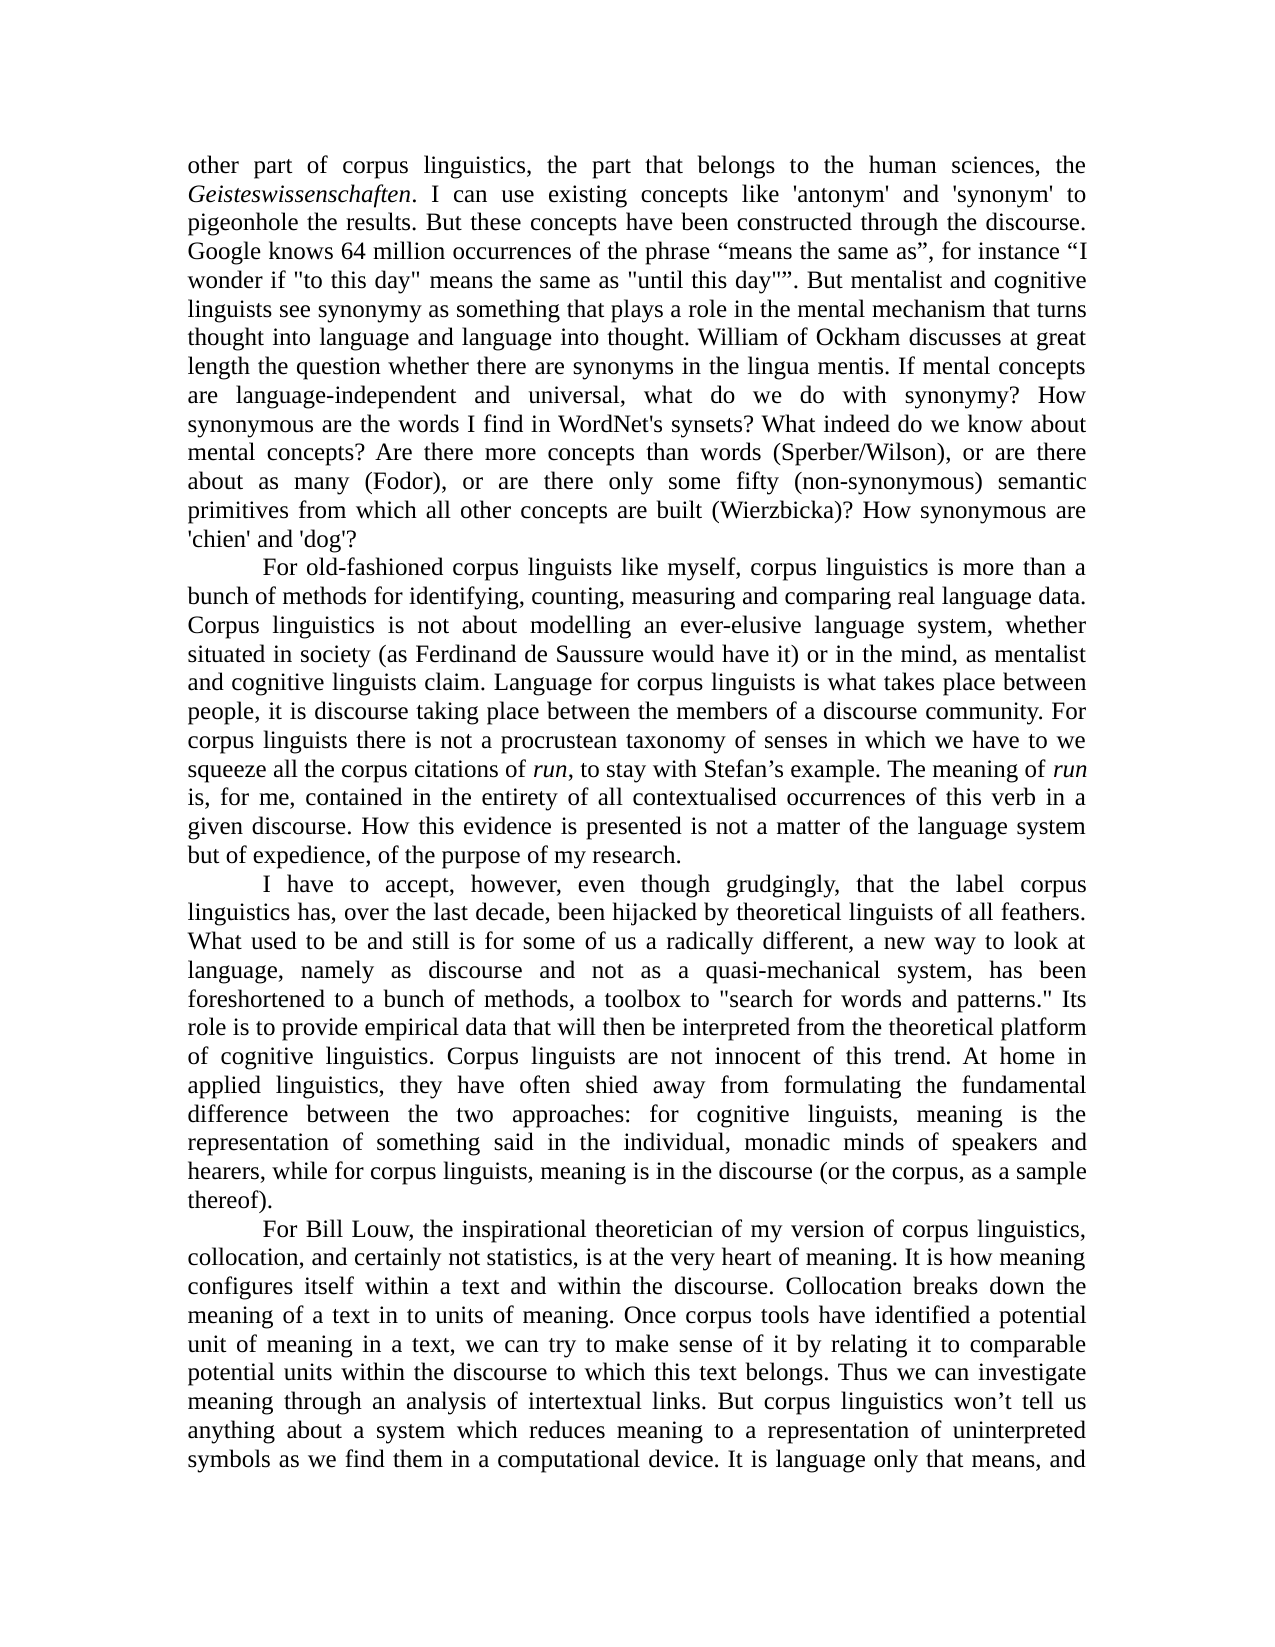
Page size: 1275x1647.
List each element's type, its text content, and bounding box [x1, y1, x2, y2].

text For Bill Louw, the inspirational theoretician of my version of corpus linguistics, collocation, and certainly not statistics, is at the very heart of meaning. It is how meaning configures itself within a text and within the discourse. Collocation breaks down the meaning of a text in to units of meaning. Once corpus tools have identified a potential unit of meaning in a text, we can try to make sense of it by relating it to comparable potential units within the discourse to which this text belongs. Thus we can investigate meaning through an analysis of intertextual links. But corpus linguistics won’t tell us anything about a system which reduces meaning to a representation of uninterpreted symbols as we find them in a computational device. It is language only that means, and [187, 1214, 1087, 1472]
text other part of corpus linguistics, the part that belongs to the human sciences, the Geisteswissenschaften. I can use existing concepts like 'antonym' and 'synonym' to pigeonhole the results. But these concepts have been constructed through the discourse. Google knows 64 million occurrences of the phrase “means the same as”, for instance “I wonder if "to this day" means the same as "until this day"”. But mentalist and cognitive linguists see synonymy as something that plays a role in the mental mechanism that turns thought into language and language into thought. William of Ockham discusses at great length the question whether there are synonyms in the lingua mentis. If mental concepts are language-independent and universal, what do we do with synonymy? How synonymous are the words I find in WordNet's synsets? What indeed do we know about mental concepts? Are there more concepts than words (Sperber/Wilson), or are there about as many (Fodor), or are there only some fifty (non-synonymous) semantic primitives from which all other concepts are built (Wierzbicka)? How synonymous are 'chien' and 'dog'? [187, 150, 1087, 552]
text I have to accept, however, even though grudgingly, that the label corpus linguistics has, over the last decade, been hijacked by theoretical linguists of all feathers. What used to be and still is for some of us a radically different, a new way to look at language, namely as discourse and not as a quasi-mechanical system, has been foreshortened to a bunch of methods, a toolbox to "search for words and patterns." Its role is to provide empirical data that will then be interpreted from the theoretical platform of cognitive linguistics. Corpus linguists are not innocent of this trend. At home in applied linguistics, they have often shied away from formulating the fundamental difference between the two approaches: for cognitive linguists, meaning is the representation of something said in the individual, monadic minds of speakers and hearers, while for corpus linguists, meaning is in the discourse (or the corpus, as a sample thereof). [187, 869, 1087, 1214]
text For old-fashioned corpus linguists like myself, corpus linguistics is more than a bunch of methods for identifying, counting, measuring and comparing real language data. Corpus linguistics is not about modelling an ever-elusive language system, whether situated in society (as Ferdinand de Saussure would have it) or in the mind, as mentalist and cognitive linguists claim. Language for corpus linguists is what takes place between people, it is discourse taking place between the members of a discourse community. For corpus linguists there is not a procrustean taxonomy of senses in which we have to we squeeze all the corpus citations of run, to stay with Stefan’s example. The meaning of run is, for me, contained in the entirety of all contextualised occurrences of this verb in a given discourse. How this evidence is presented is not a matter of the language system but of expedience, of the purpose of my research. [187, 552, 1087, 869]
